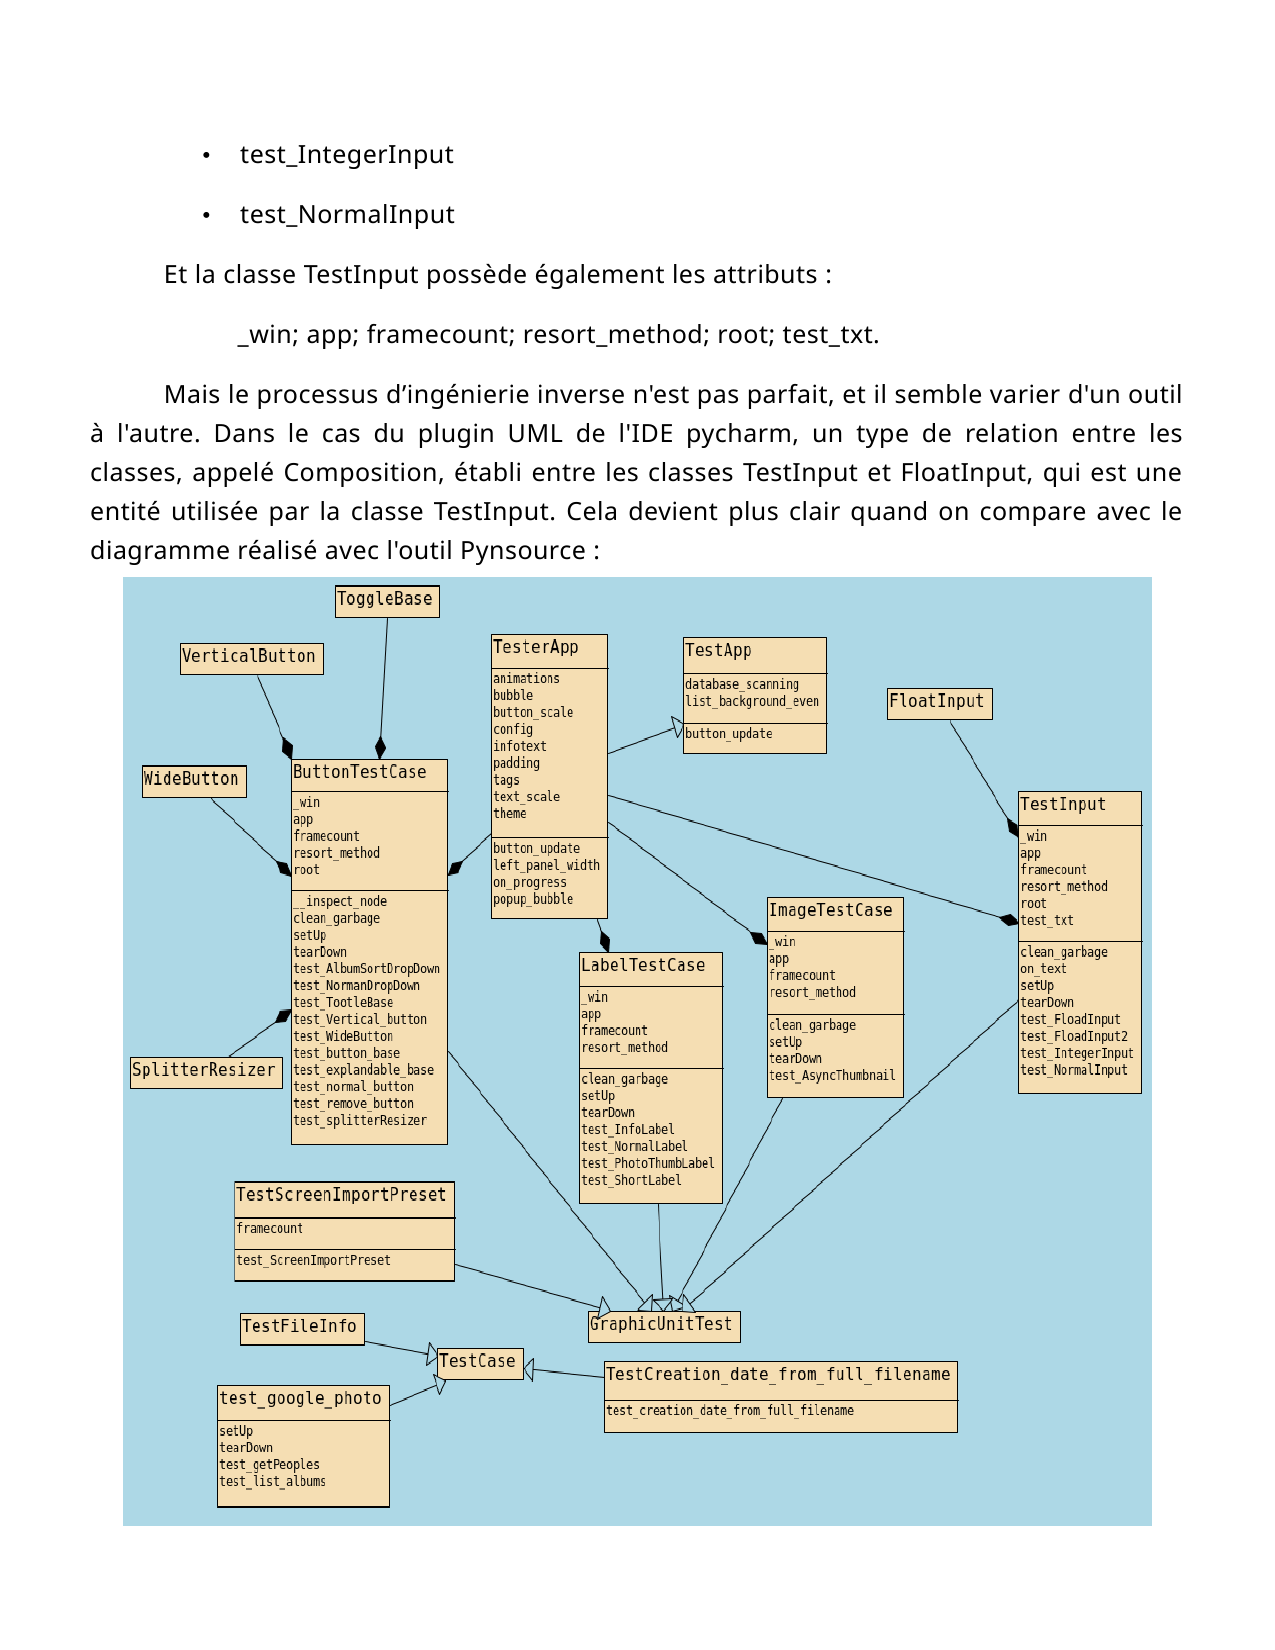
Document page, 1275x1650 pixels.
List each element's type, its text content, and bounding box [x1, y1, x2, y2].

list test_NormalInput [202, 196, 1185, 230]
text Et la classe TestInput possède également les attributs : [90, 256, 1185, 290]
text Mais le processus d’ingénierie inverse n'est pas parfait, et il semble varier d'un outil à l'autre. Dans le cas du plugin UML de l'IDE pycharm, un type de relation entre les classes, appelé Composition, établi entre les classes TestInput et FloatInput, qui est une entité utilisée par la classe TestInput. Cela devient plus clair quand on compare avec le diagramme réalisé avec l'outil Pynsource : [90, 376, 1185, 567]
list test_IntegerInput [202, 136, 1185, 170]
text _win; app; framecount; resort_method; root; test_txt. [90, 316, 1185, 350]
